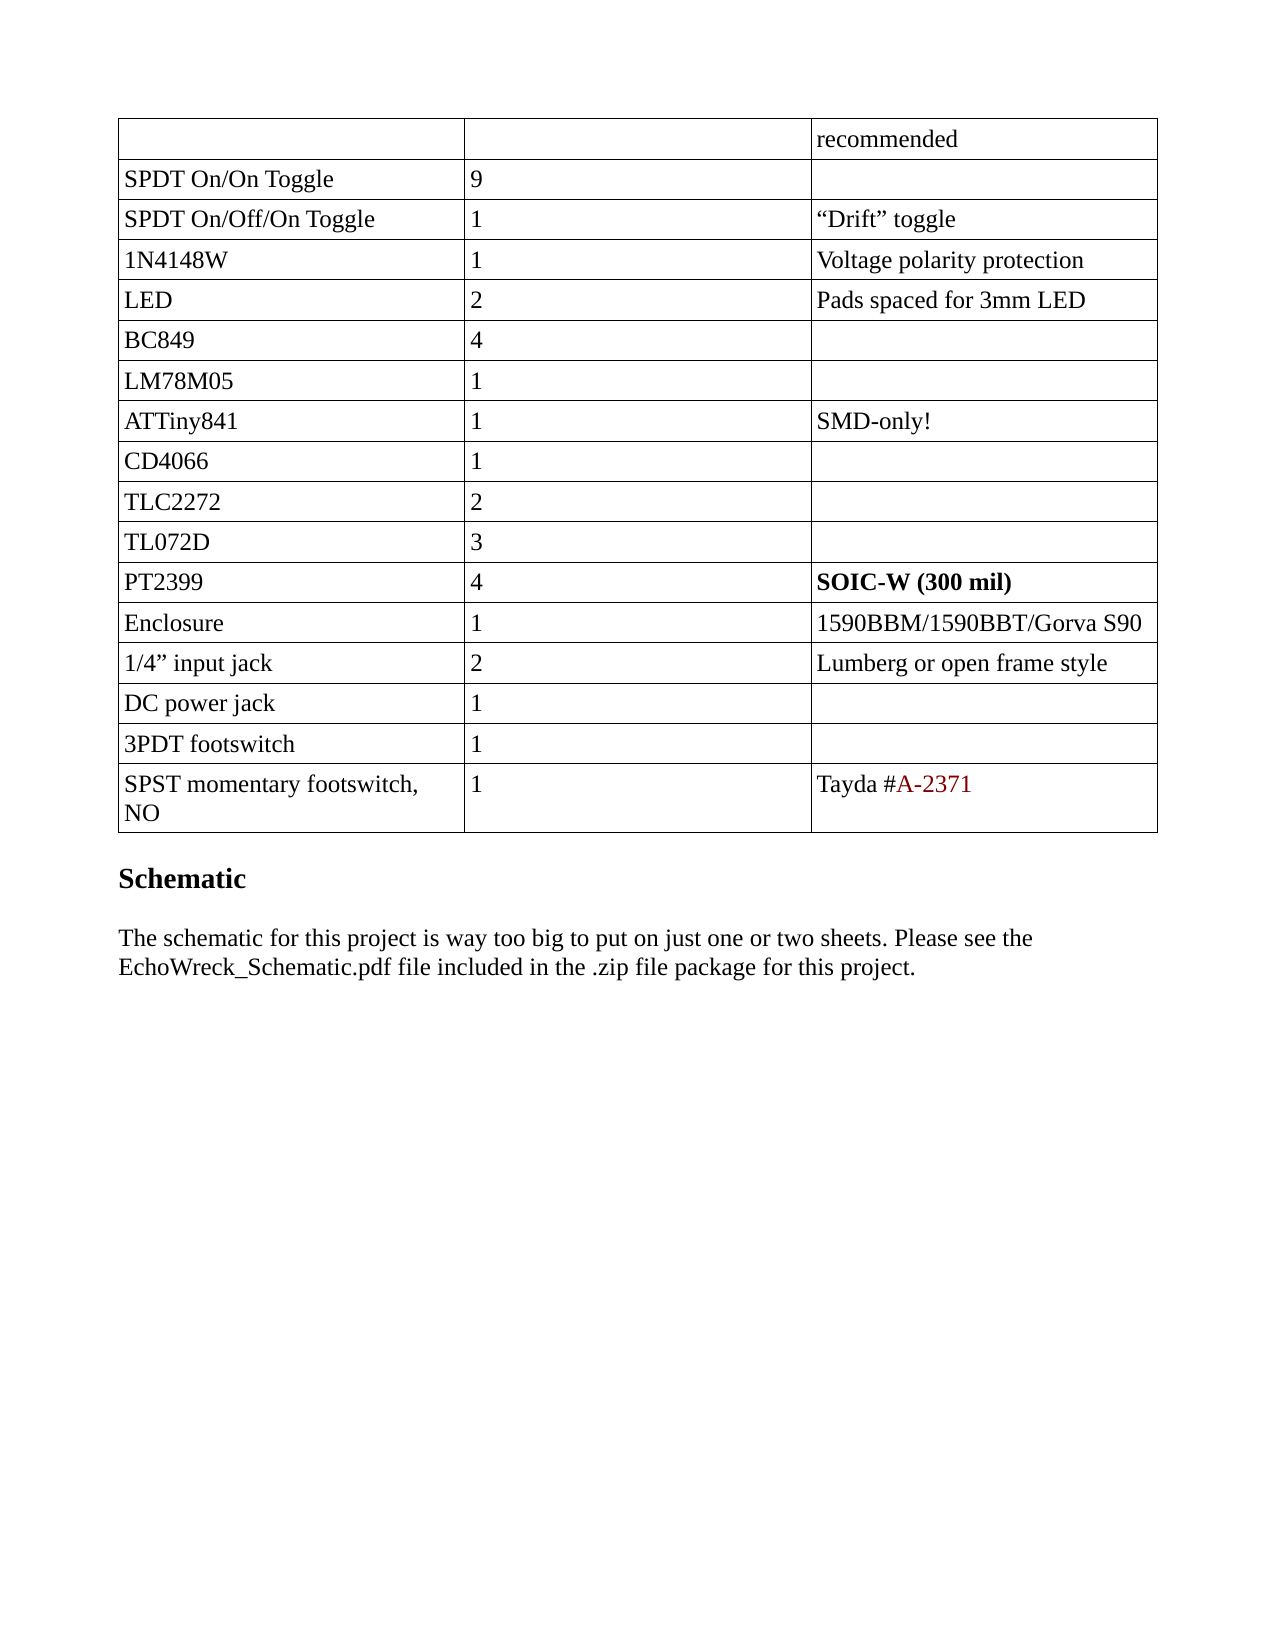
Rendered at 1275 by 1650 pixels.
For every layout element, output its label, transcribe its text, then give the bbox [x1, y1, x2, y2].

table_cell Voltage polarity protection [812, 240, 1157, 279]
table_cell [812, 522, 1157, 562]
table_cell [812, 724, 1157, 763]
table_cell 1 [465, 401, 811, 441]
table_cell 1/4” input jack [119, 643, 464, 682]
table_cell 4 [465, 321, 811, 360]
table_cell 1 [465, 200, 811, 239]
table_cell [812, 321, 1157, 360]
table_cell ATTiny841 [119, 401, 464, 441]
table_cell [465, 119, 811, 158]
table_cell CD4066 [119, 442, 464, 481]
table_cell 1 [465, 361, 811, 400]
table_cell SMD-only! [812, 401, 1157, 441]
table_cell [812, 482, 1157, 521]
table_cell 2 [465, 643, 811, 682]
table_cell SPST momentary footswitch, NO [119, 764, 464, 832]
table_cell Tayda #A-2371 [812, 764, 1157, 832]
text Schematic [118, 861, 1157, 894]
table_cell SPDT On/On Toggle [119, 160, 464, 199]
table_cell 4 [465, 563, 811, 602]
table_cell 1590BBM/1590BBT/Gorva S90 [812, 603, 1157, 642]
table_cell 1 [465, 603, 811, 642]
table_cell 1 [465, 240, 811, 279]
table_cell 3PDT footswitch [119, 724, 464, 763]
table_cell [812, 684, 1157, 723]
table_cell [119, 119, 464, 158]
table_cell TLC2272 [119, 482, 464, 521]
table_cell 9 [465, 160, 811, 199]
table_cell recommended [812, 119, 1157, 158]
table_cell 1 [465, 442, 811, 481]
table_cell 3 [465, 522, 811, 562]
table_cell DC power jack [119, 684, 464, 723]
table_cell [812, 442, 1157, 481]
table_cell TL072D [119, 522, 464, 562]
table_cell SPDT On/Off/On Toggle [119, 200, 464, 239]
table_cell [812, 361, 1157, 400]
table_cell 1N4148W [119, 240, 464, 279]
table_cell [812, 160, 1157, 199]
table_cell “Drift” toggle [812, 200, 1157, 239]
table_cell 2 [465, 280, 811, 320]
table_cell Pads spaced for 3mm LED [812, 280, 1157, 320]
table_cell 1 [465, 764, 811, 832]
table_cell 1 [465, 684, 811, 723]
table_cell BC849 [119, 321, 464, 360]
table_cell 2 [465, 482, 811, 521]
table_cell Lumberg or open frame style [812, 643, 1157, 682]
table_cell PT2399 [119, 563, 464, 602]
table_cell LM78M05 [119, 361, 464, 400]
table_cell 1 [465, 724, 811, 763]
text The schematic for this project is way too big to put on just one or two sheets. Please see the EchoWreck_Schematic.pdf file included in the .zip file package for this project. [118, 923, 1157, 981]
table_cell SOIC-W (300 mil) [812, 563, 1157, 602]
table_cell LED [119, 280, 464, 320]
table_cell Enclosure [119, 603, 464, 642]
